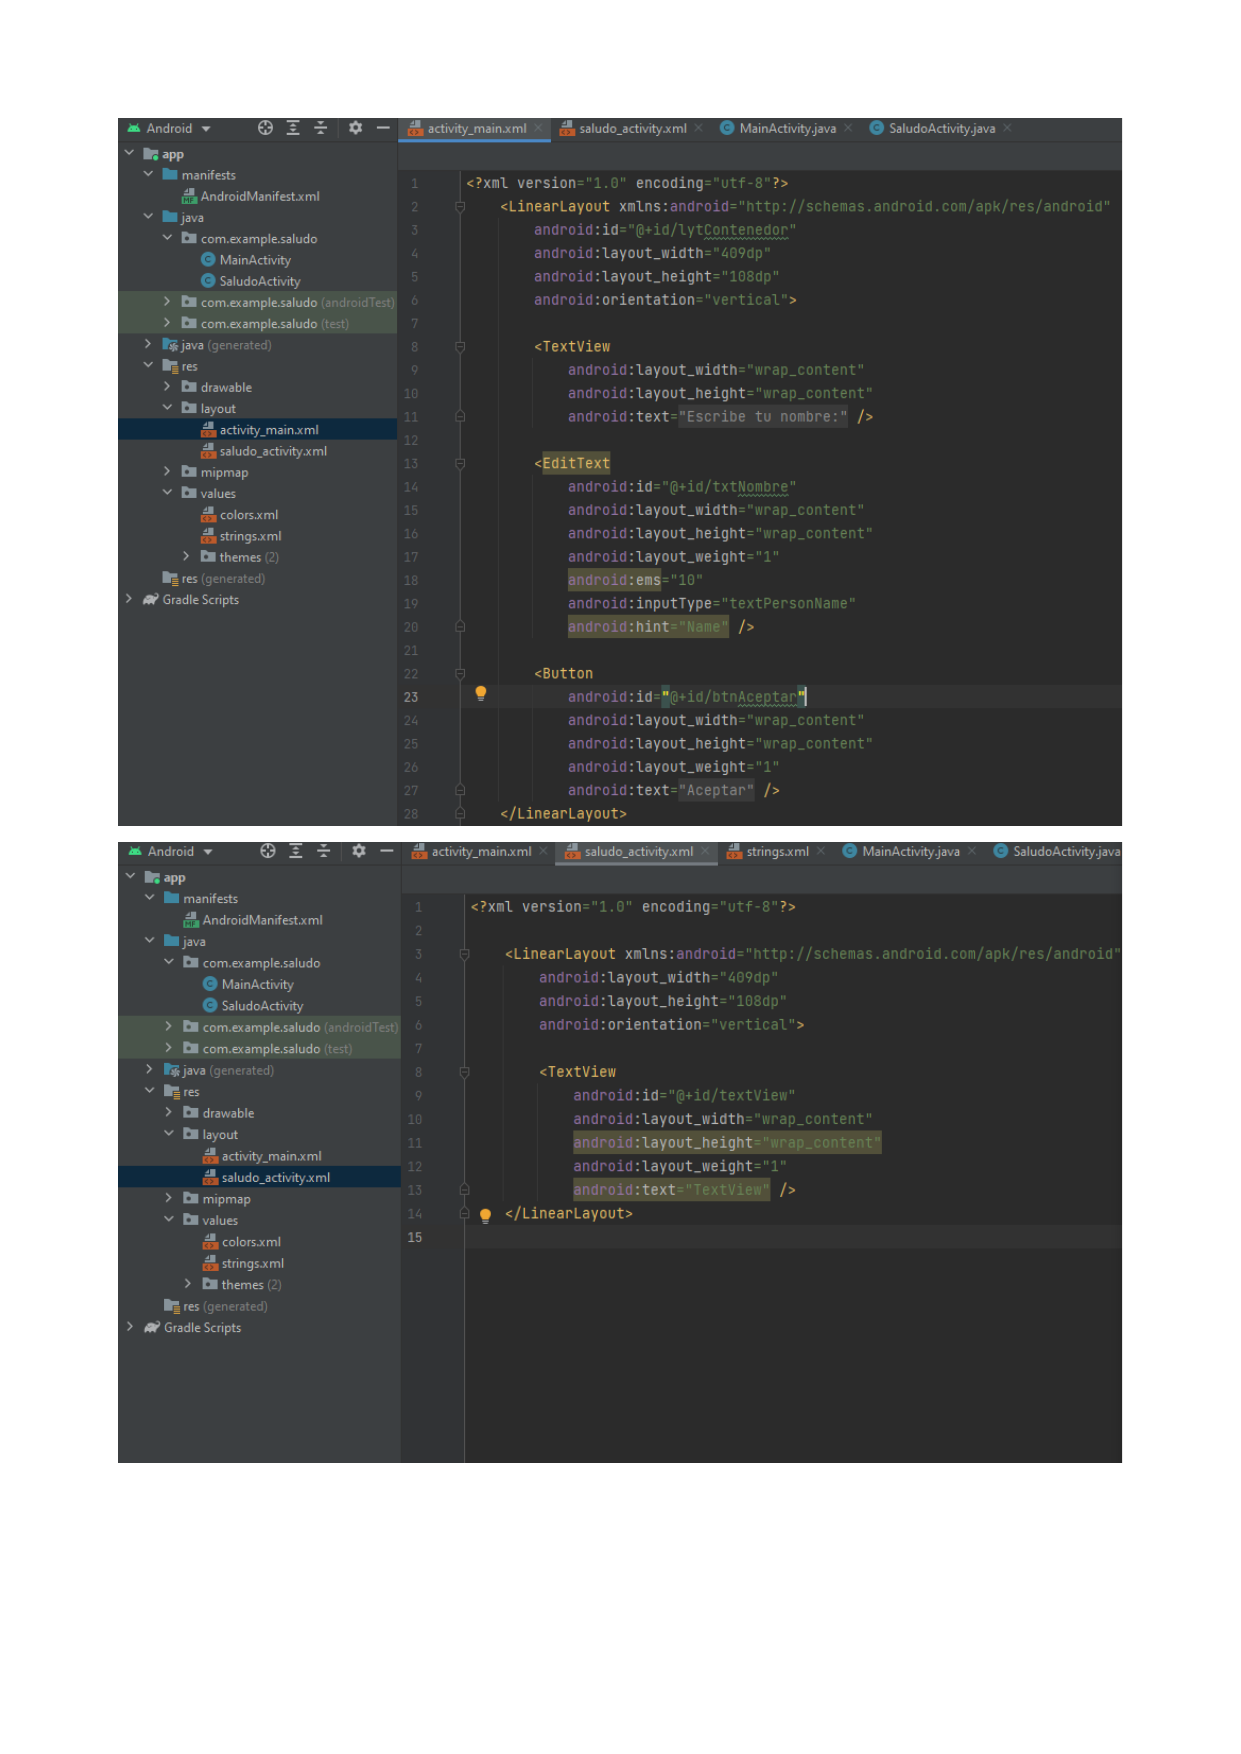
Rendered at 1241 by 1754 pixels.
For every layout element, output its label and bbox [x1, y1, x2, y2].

picture [118, 842, 1123, 1463]
picture [118, 118, 1123, 826]
